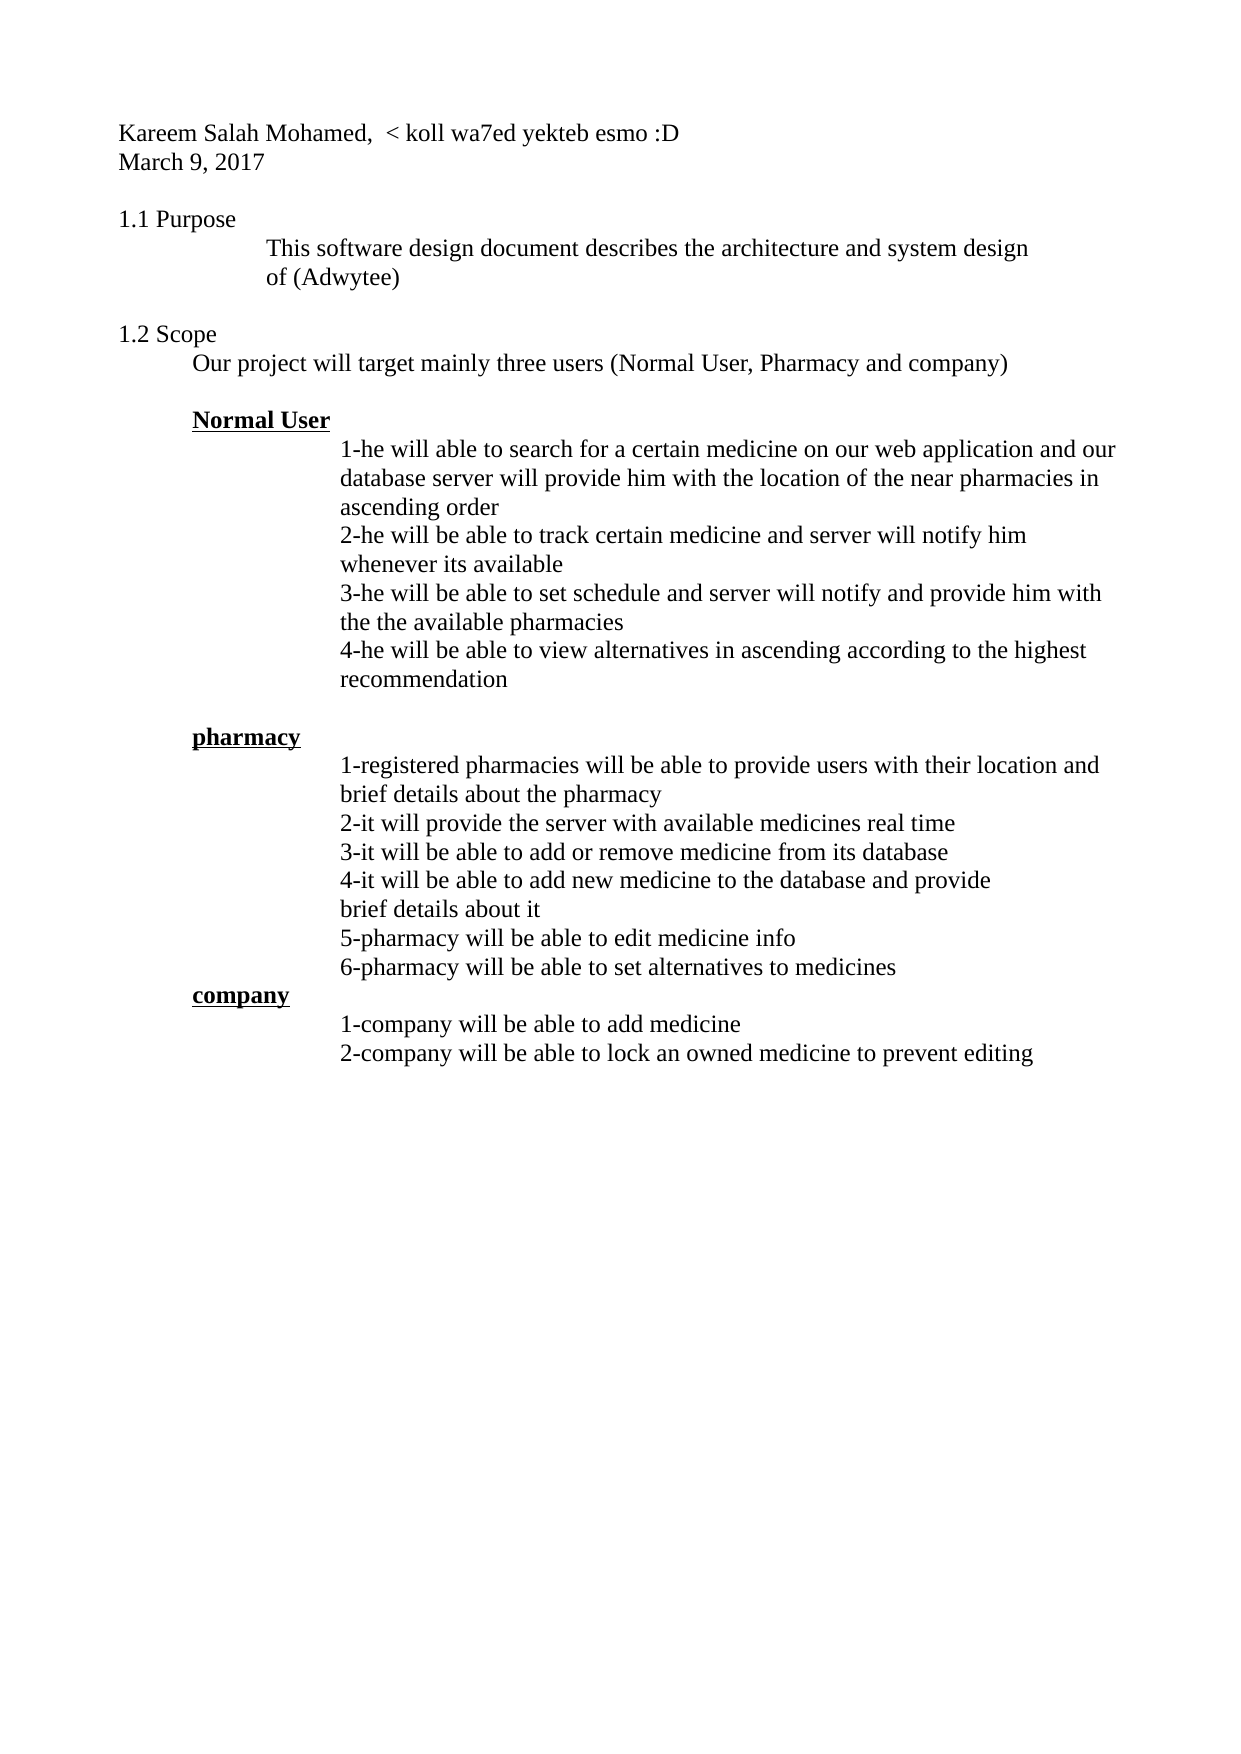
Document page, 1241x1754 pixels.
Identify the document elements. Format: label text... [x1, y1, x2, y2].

text pharmacy [118, 722, 1122, 751]
text 2-company will be able to lock an owned medicine to prevent editing [118, 1038, 1122, 1067]
text Normal User 1-he will able to search for a certain medicine on our web application and our database server will provide him with the location of the near pharmacies in ascending order [118, 406, 1122, 521]
text 4-he will be able to view alternatives in ascending according to the highest recommendation [118, 636, 1122, 693]
text 4-it will be able to add new medicine to the database and provide brief details about it [118, 866, 1122, 923]
text 5-pharmacy will be able to edit medicine info [118, 923, 1122, 952]
text Our project will target mainly three users (Normal User, Pharmacy and company) [118, 348, 1122, 377]
text 1-registered pharmacies will be able to provide users with their location and brief details about the pharmacy [118, 751, 1122, 808]
text 1-company will be able to add medicine [118, 1009, 1122, 1038]
text company [118, 981, 1122, 1009]
text Kareem Salah Mohamed, < koll wa7ed yekteb esmo :D [118, 118, 1122, 147]
text March 9, 2017 [118, 147, 1122, 176]
text 1.1 Purpose [118, 204, 1122, 233]
text This software design document describes the architecture and system design [118, 233, 1122, 262]
text 3-it will be able to add or remove medicine from its database [118, 837, 1122, 866]
text 2-it will provide the server with available medicines real time [118, 808, 1122, 837]
text 2-he will be able to track certain medicine and server will notify him whenever its available [118, 521, 1122, 578]
text of (Adwytee) [118, 262, 1122, 291]
text 1.2 Scope [118, 319, 1122, 348]
text 3-he will be able to set schedule and server will notify and provide him with the the available pharmacies [118, 578, 1122, 636]
text 6-pharmacy will be able to set alternatives to medicines [118, 952, 1122, 981]
